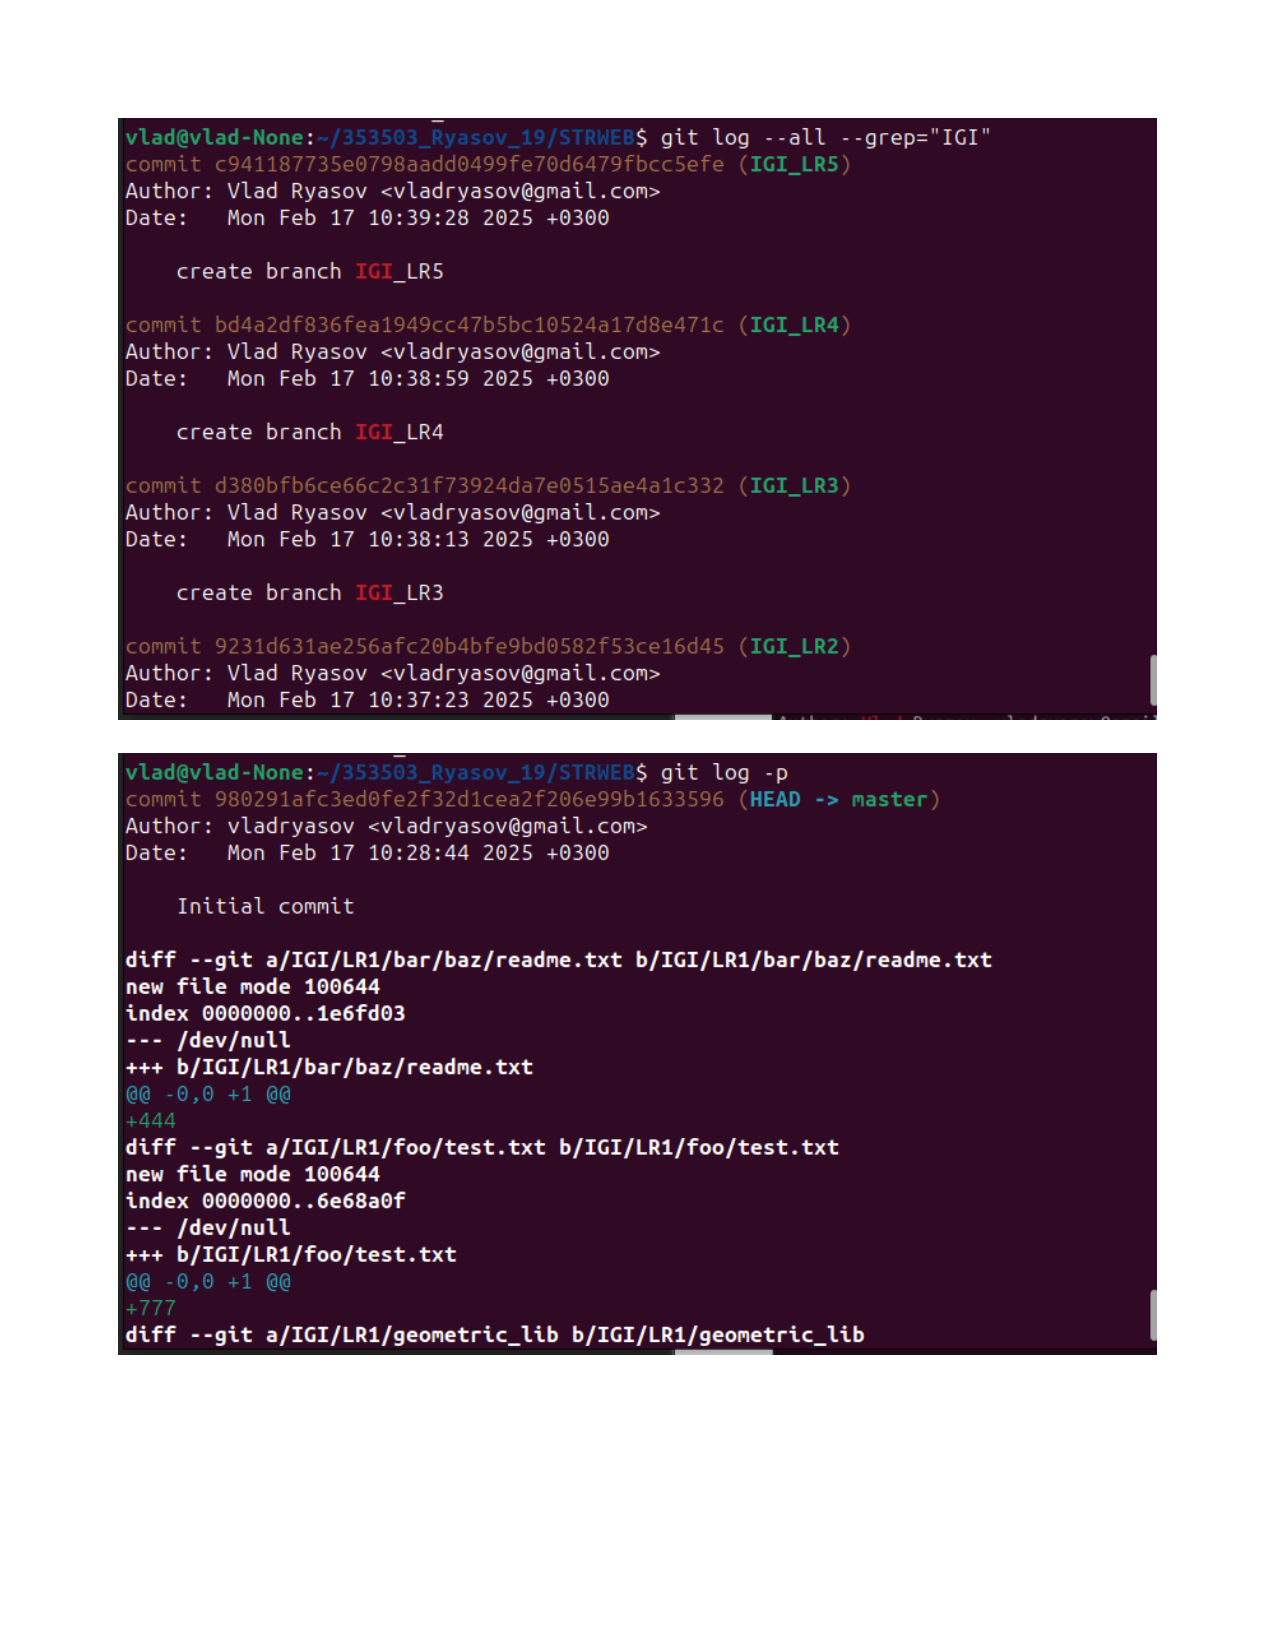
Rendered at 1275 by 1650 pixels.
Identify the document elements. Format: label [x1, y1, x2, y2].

picture [118, 753, 1157, 1355]
picture [118, 118, 1157, 720]
